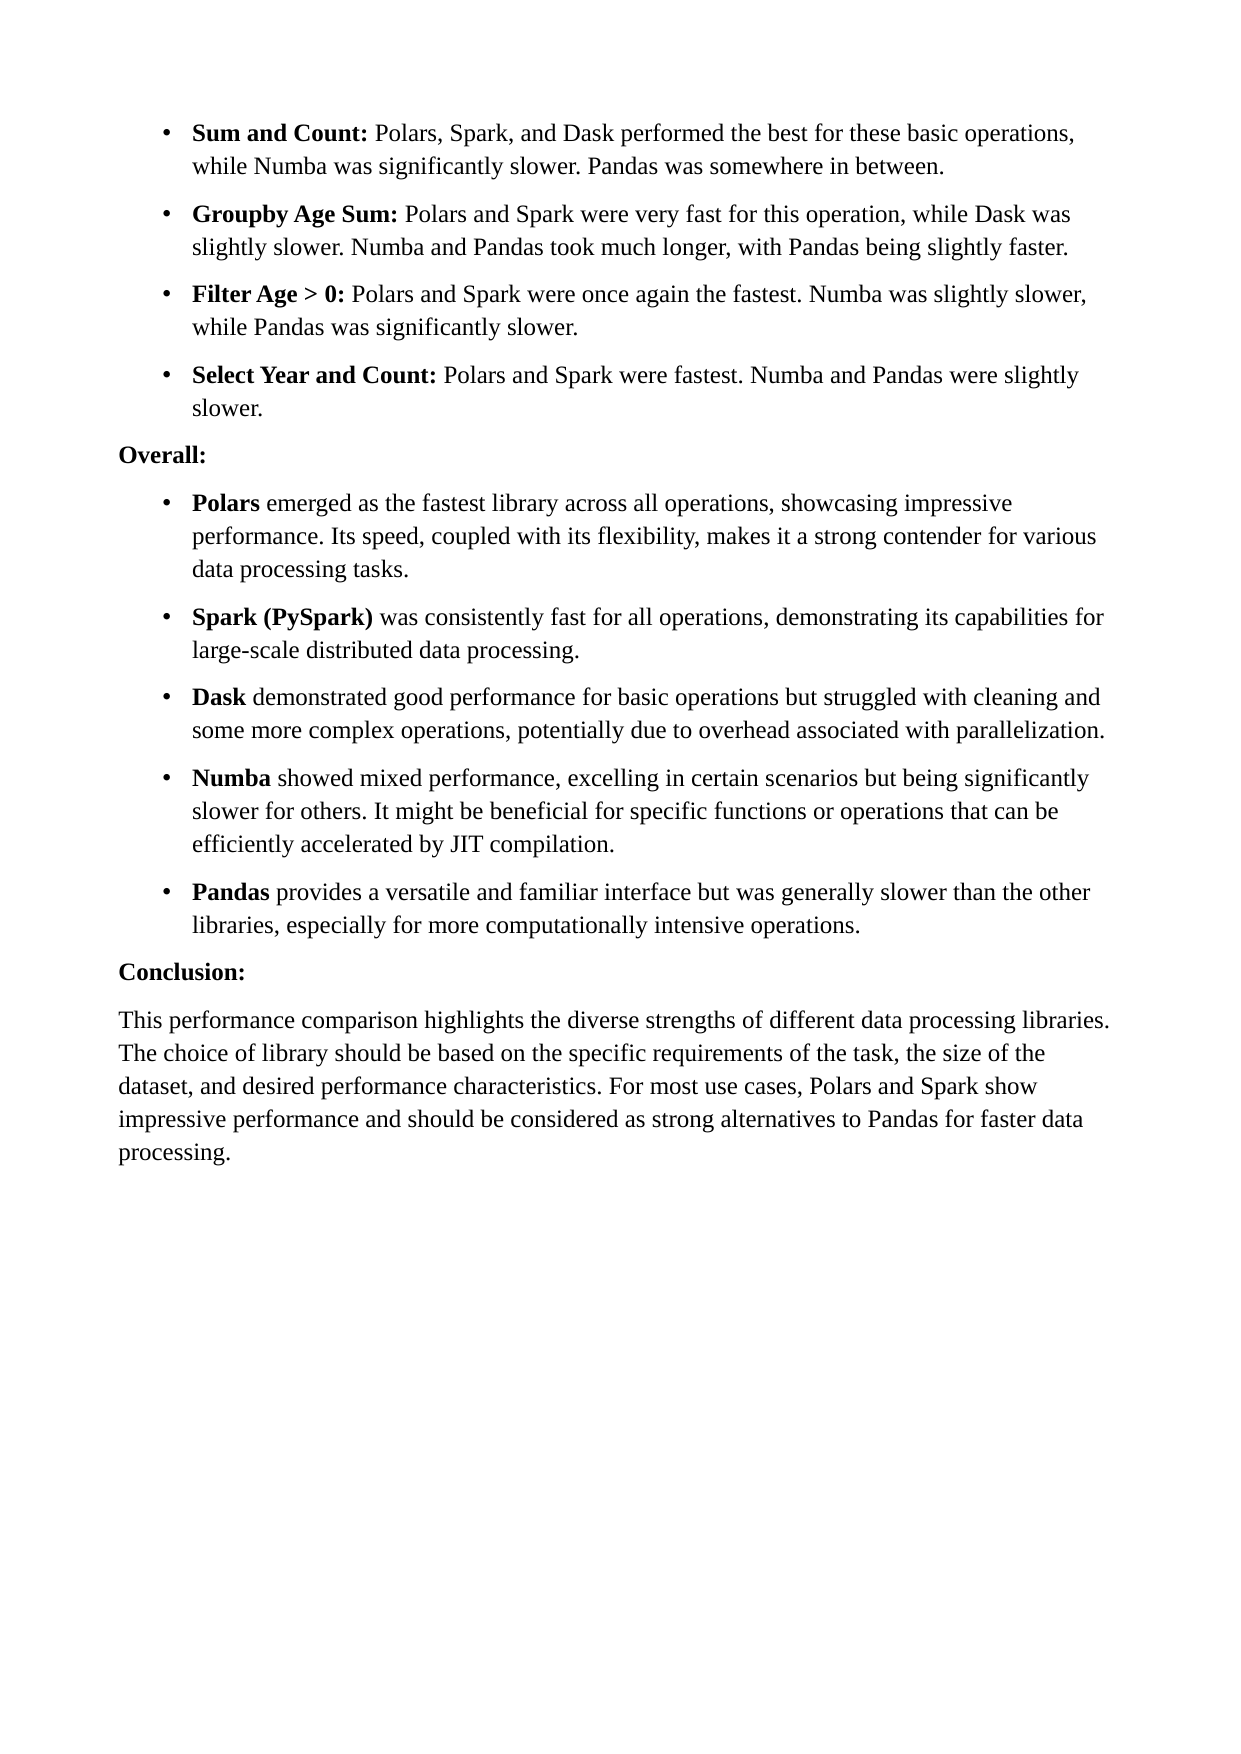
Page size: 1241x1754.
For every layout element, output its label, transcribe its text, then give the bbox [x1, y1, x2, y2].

list Polars emerged as the fastest library across all operations, showcasing impressive performance. Its speed, coupled with its flexibility, makes it a strong contender for various data processing tasks. [162, 488, 1122, 583]
text Overall: [118, 441, 1122, 469]
list Spark (PySpark) was consistently fast for all operations, demonstrating its capabilities for large-scale distributed data processing. [162, 602, 1122, 664]
text Conclusion: [118, 957, 1122, 986]
list Filter Age > 0: Polars and Spark were once again the fastest. Numba was slightly slower, while Pandas was significantly slower. [162, 279, 1122, 341]
list Sum and Count: Polars, Spark, and Dask performed the best for these basic operations, while Numba was significantly slower. Pandas was somewhere in between. [162, 118, 1122, 180]
text This performance comparison highlights the diverse strengths of different data processing libraries. The choice of library should be based on the specific requirements of the task, the size of the dataset, and desired performance characteristics. For most use cases, Polars and Spark show impressive performance and should be considered as strong alternatives to Pandas for faster data processing. [118, 1005, 1122, 1166]
list Groupby Age Sum: Polars and Spark were very fast for this operation, while Dask was slightly slower. Numba and Pandas took much longer, with Pandas being slightly faster. [162, 199, 1122, 261]
list Select Year and Count: Polars and Spark were fastest. Numba and Pandas were slightly slower. [162, 360, 1122, 422]
list Dask demonstrated good performance for basic operations but struggled with cleaning and some more complex operations, potentially due to overhead associated with parallelization. [162, 682, 1122, 744]
list Pandas provides a versatile and familiar interface but was generally slower than the other libraries, especially for more computationally intensive operations. [162, 877, 1122, 938]
list Numba showed mixed performance, excelling in certain scenarios but being significantly slower for others. It might be beneficial for specific functions or operations that can be efficiently accelerated by JIT compilation. [162, 763, 1122, 858]
